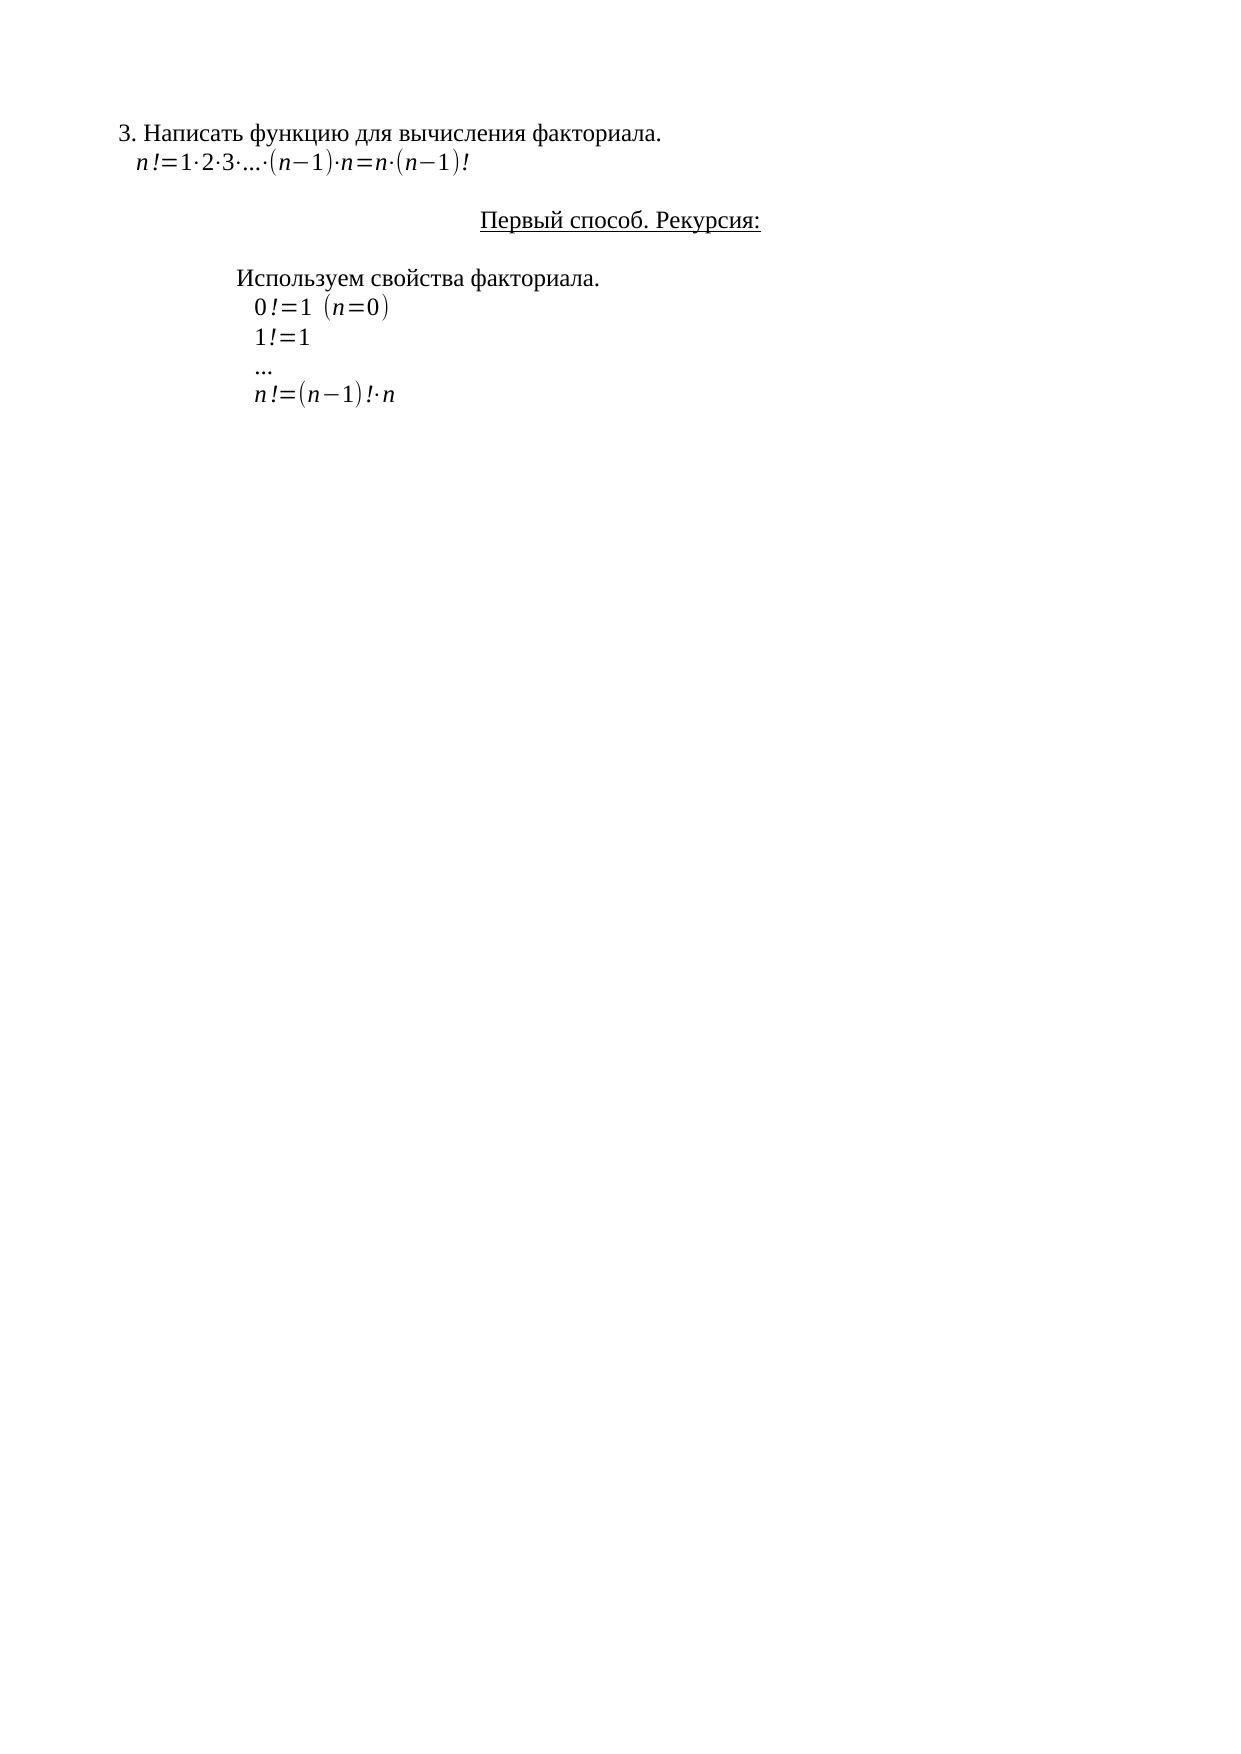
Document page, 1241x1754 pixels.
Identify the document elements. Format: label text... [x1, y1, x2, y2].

text 3. Написать функцию для вычисления факториала. [118, 118, 1122, 147]
text Первый способ. Рекурсия: [118, 206, 1122, 234]
text Используем свойства факториала. [118, 263, 1122, 292]
